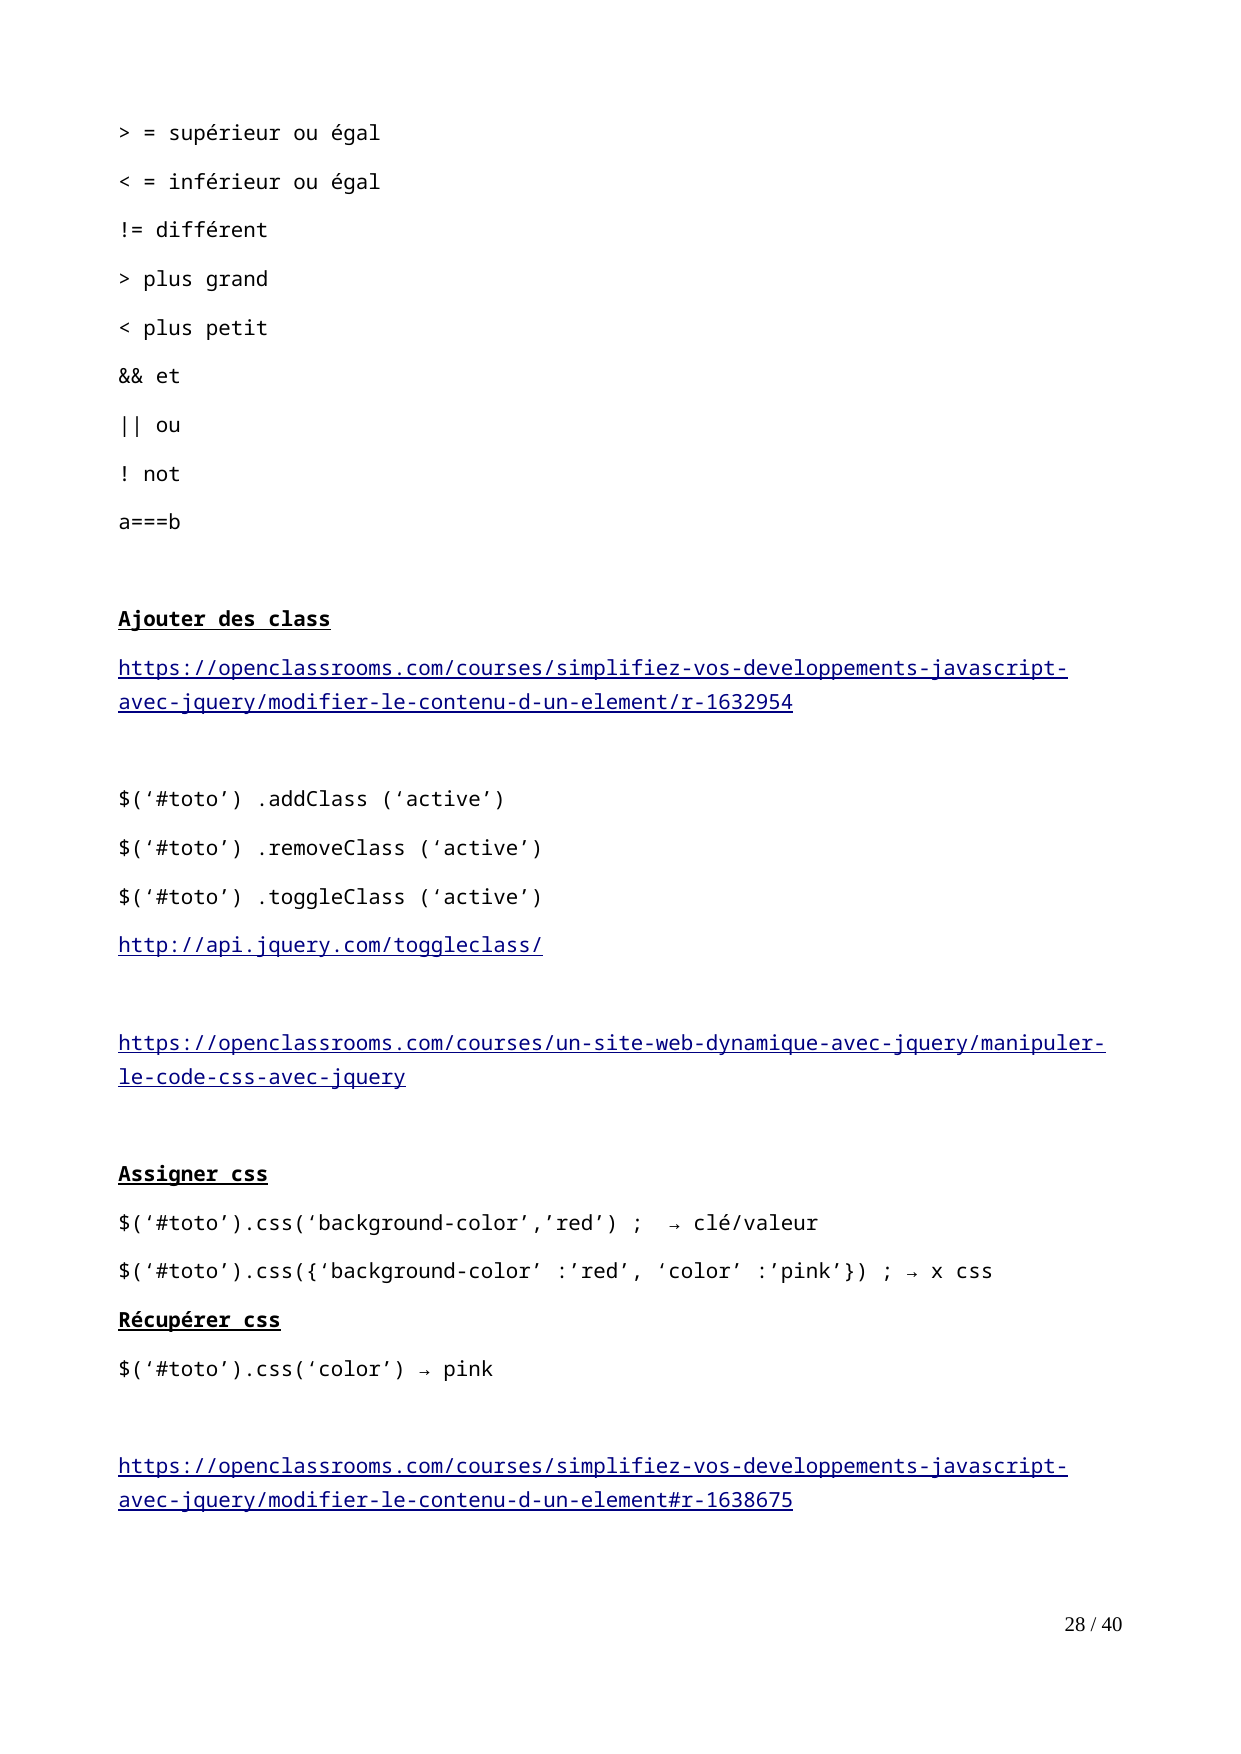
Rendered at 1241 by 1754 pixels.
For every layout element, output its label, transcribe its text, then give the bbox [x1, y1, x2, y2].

text $(‘#toto’).css(‘color’) → pink [118, 1354, 1122, 1382]
text != différent [118, 215, 1122, 244]
text Assigner css [118, 1159, 1122, 1188]
text || ou [118, 410, 1122, 438]
text $(‘#toto’).css({‘background-color’ :’red’, ‘color’ :’pink’}) ; → x css [118, 1256, 1122, 1285]
text https://openclassrooms.com/courses/simplifiez-vos-developpements-javascript-avec-jquery/modifier-le-contenu-d-un-element/r-1632954 [118, 653, 1122, 716]
text $(‘#toto’) .removeClass (‘active’) [118, 833, 1122, 862]
text $(‘#toto’).css(‘background-color’,’red’) ; → clé/valeur [118, 1208, 1122, 1236]
text Récupérer css [118, 1305, 1122, 1333]
text https://openclassrooms.com/courses/un-site-web-dynamique-avec-jquery/manipuler-le-code-css-avec-jquery [118, 1028, 1122, 1090]
text a===b [118, 507, 1122, 536]
text < plus petit [118, 313, 1122, 341]
text $(‘#toto’) .toggleClass (‘active’) [118, 882, 1122, 910]
text > = supérieur ou égal [118, 118, 1122, 147]
text http://api.jquery.com/toggleclass/ [118, 931, 1122, 959]
text ! not [118, 459, 1122, 487]
text < = inférieur ou égal [118, 167, 1122, 195]
text && et [118, 361, 1122, 390]
text $(‘#toto’) .addClass (‘active’) [118, 784, 1122, 813]
text https://openclassrooms.com/courses/simplifiez-vos-developpements-javascript-avec-jquery/modifier-le-contenu-d-un-element#r-1638675 [118, 1451, 1122, 1513]
text > plus grand [118, 264, 1122, 292]
text Ajouter des class [118, 604, 1122, 633]
